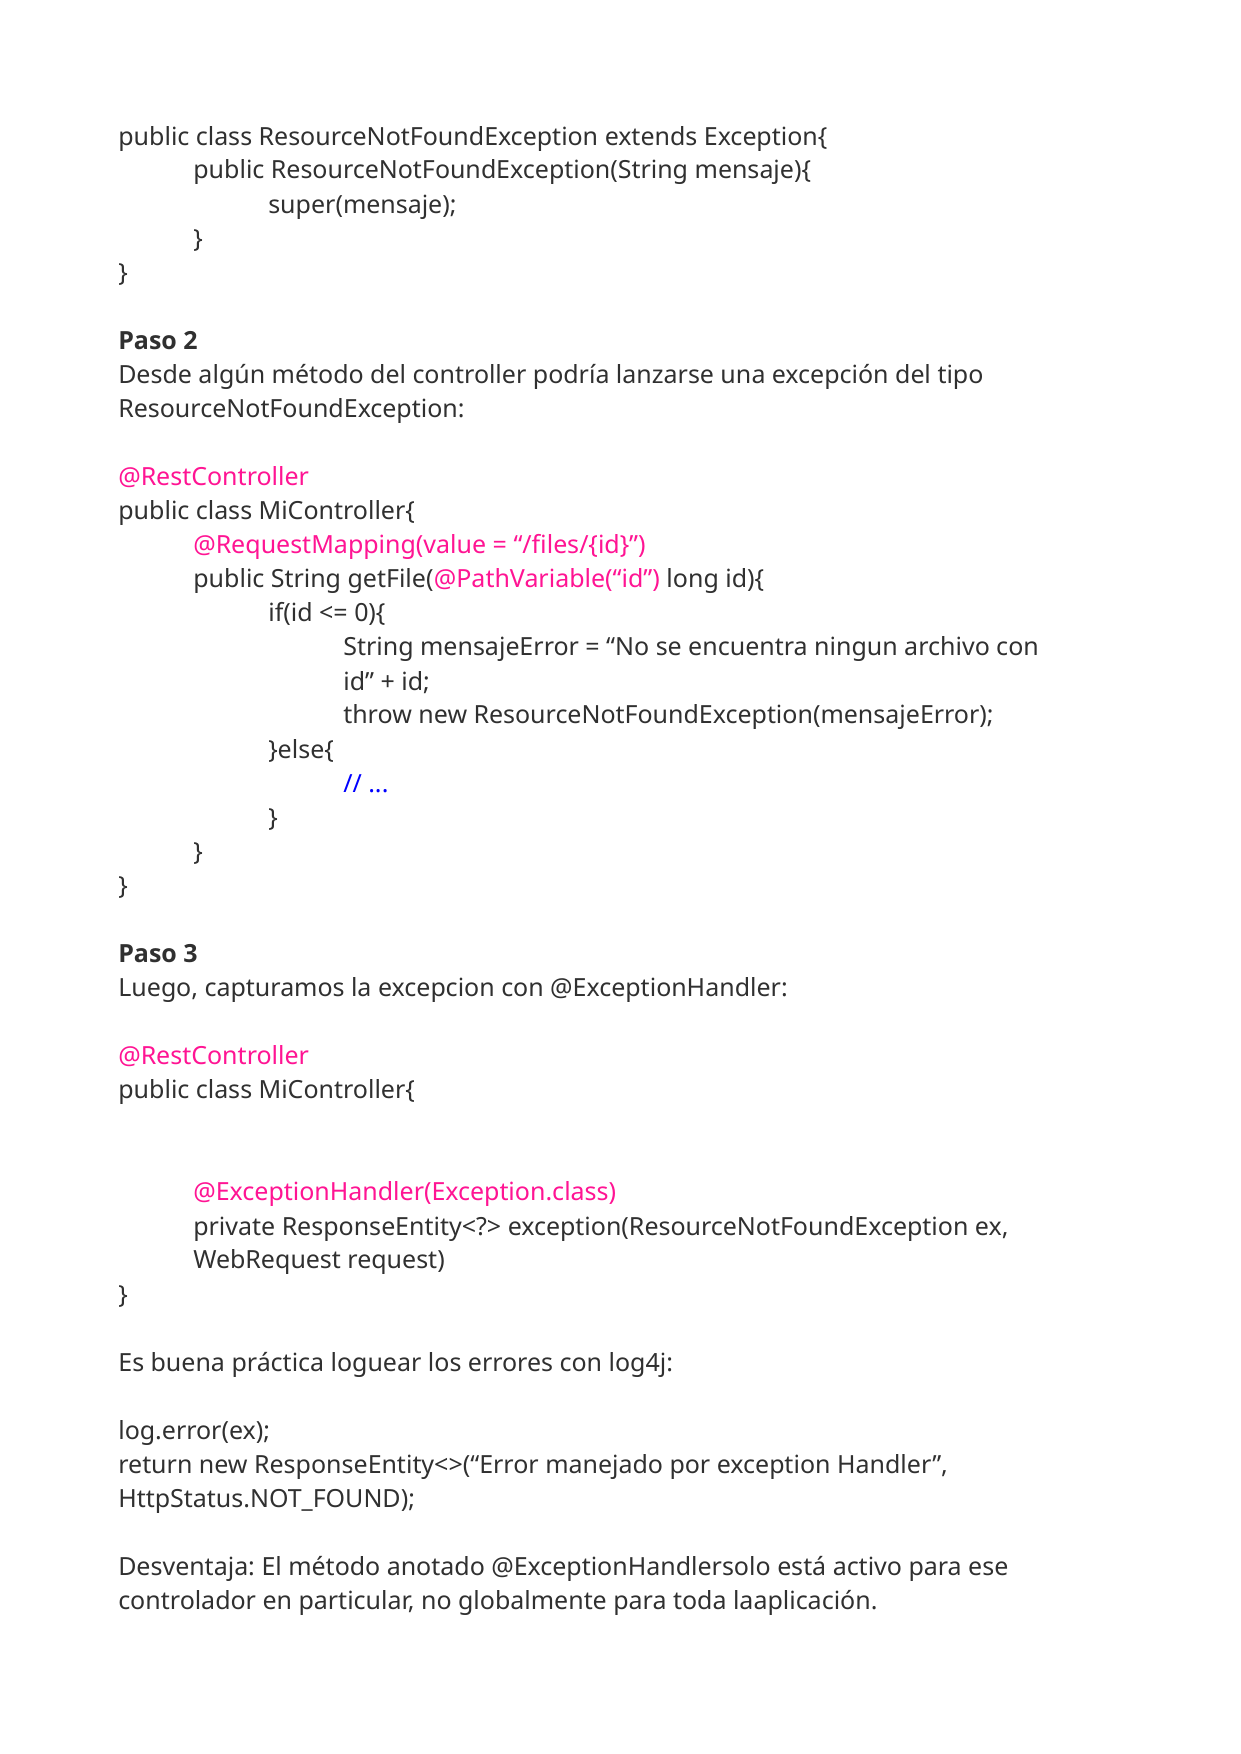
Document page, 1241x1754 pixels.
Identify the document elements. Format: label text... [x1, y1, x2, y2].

text Desde algún método del controller podría lanzarse una excepción del tipo [118, 357, 1122, 391]
text // ... [118, 765, 1122, 799]
text Paso 3 [118, 936, 1122, 970]
text public ResourceNotFoundException(String mensaje){ [118, 152, 1122, 186]
text private ResponseEntity<?> exception(ResourceNotFoundException ex, WebRequest request) [118, 1208, 1122, 1276]
text @ExceptionHandler(Exception.class) [118, 1174, 1122, 1208]
text return new ResponseEntity<>(“Error manejado por exception Handler”, [118, 1447, 1122, 1481]
text throw new ResourceNotFoundException(mensajeError); [118, 697, 1122, 731]
text } [118, 799, 1122, 833]
text } [118, 867, 1122, 902]
text Paso 2 [118, 322, 1122, 357]
text HttpStatus.NOT_FOUND); [118, 1481, 1122, 1515]
text }else{ [118, 731, 1122, 765]
text Es buena práctica loguear los errores con log4j: [118, 1344, 1122, 1378]
text } [118, 220, 1122, 254]
text Luego, capturamos la excepcion con @ExceptionHandler: [118, 970, 1122, 1004]
text } [118, 254, 1122, 288]
text ResourceNotFoundException: [118, 391, 1122, 425]
text public String getFile(@PathVariable(“id”) long id){ [118, 561, 1122, 595]
text @RestController [118, 459, 1122, 493]
text log.error(ex); [118, 1412, 1122, 1447]
text public class ResourceNotFoundException extends Exception{ [118, 118, 1122, 152]
text public class MiController{ [118, 493, 1122, 527]
text if(id <= 0){ [118, 595, 1122, 629]
text } [118, 833, 1122, 867]
text id” + id; [118, 663, 1122, 697]
text @RestController [118, 1038, 1122, 1072]
text Desventaja: El método anotado @ExceptionHandlersolo está activo para ese controlador en particular, no globalmente para toda laaplicación. [118, 1549, 1122, 1617]
text super(mensaje); [118, 186, 1122, 220]
text } [118, 1276, 1122, 1310]
text String mensajeError = “No se encuentra ningun archivo con [118, 629, 1122, 663]
text @RequestMapping(value = “/files/{id}”) [118, 527, 1122, 561]
text public class MiController{ [118, 1072, 1122, 1106]
